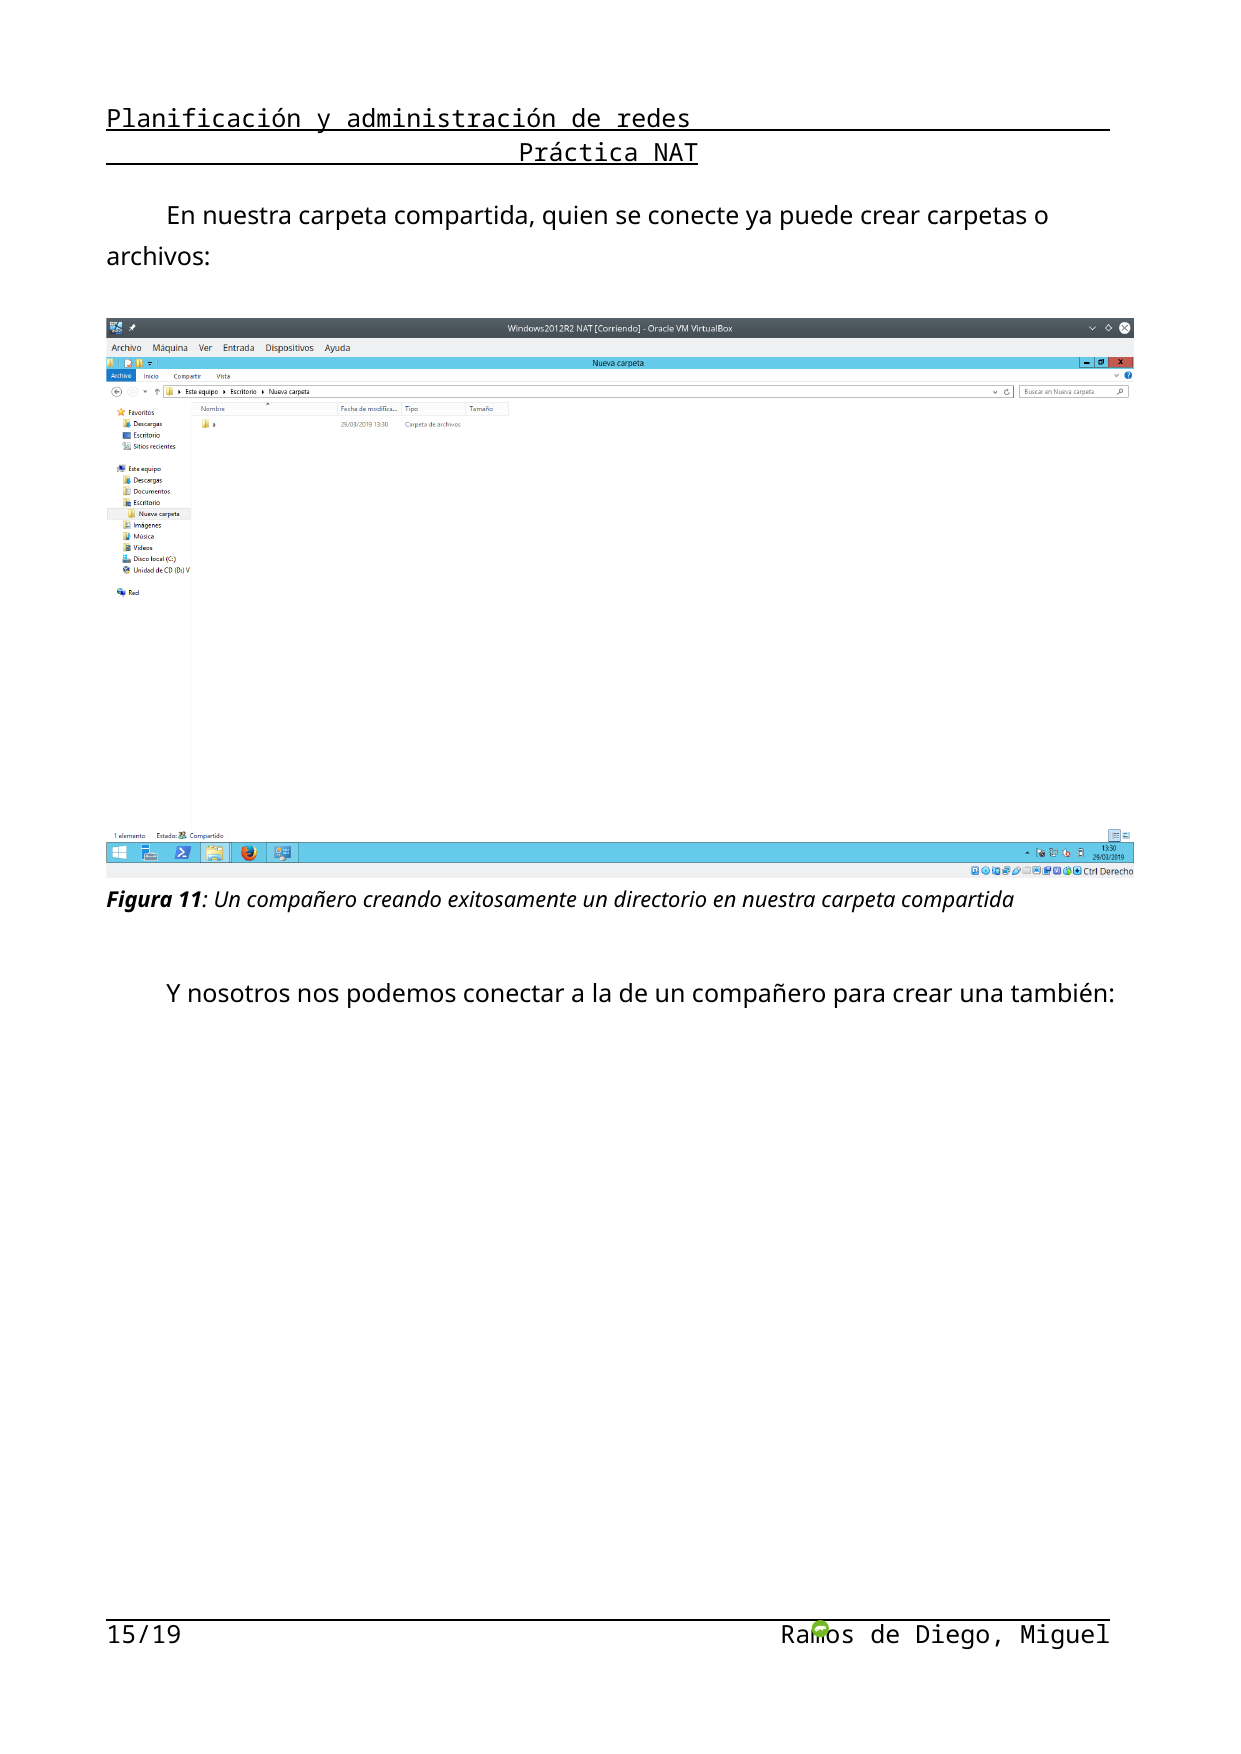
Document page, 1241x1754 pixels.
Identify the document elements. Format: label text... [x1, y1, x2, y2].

picture [106, 318, 1134, 878]
text Figura 11: Un compañero creando exitosamente un directorio en nuestra carpeta compartida [106, 878, 1134, 913]
text En nuestra carpeta compartida, quien se conecte ya puede crear carpetas o archivos: [106, 198, 1134, 273]
text Y nosotros nos podemos conectar a la de un compañero para crear una también: [106, 976, 1134, 1010]
